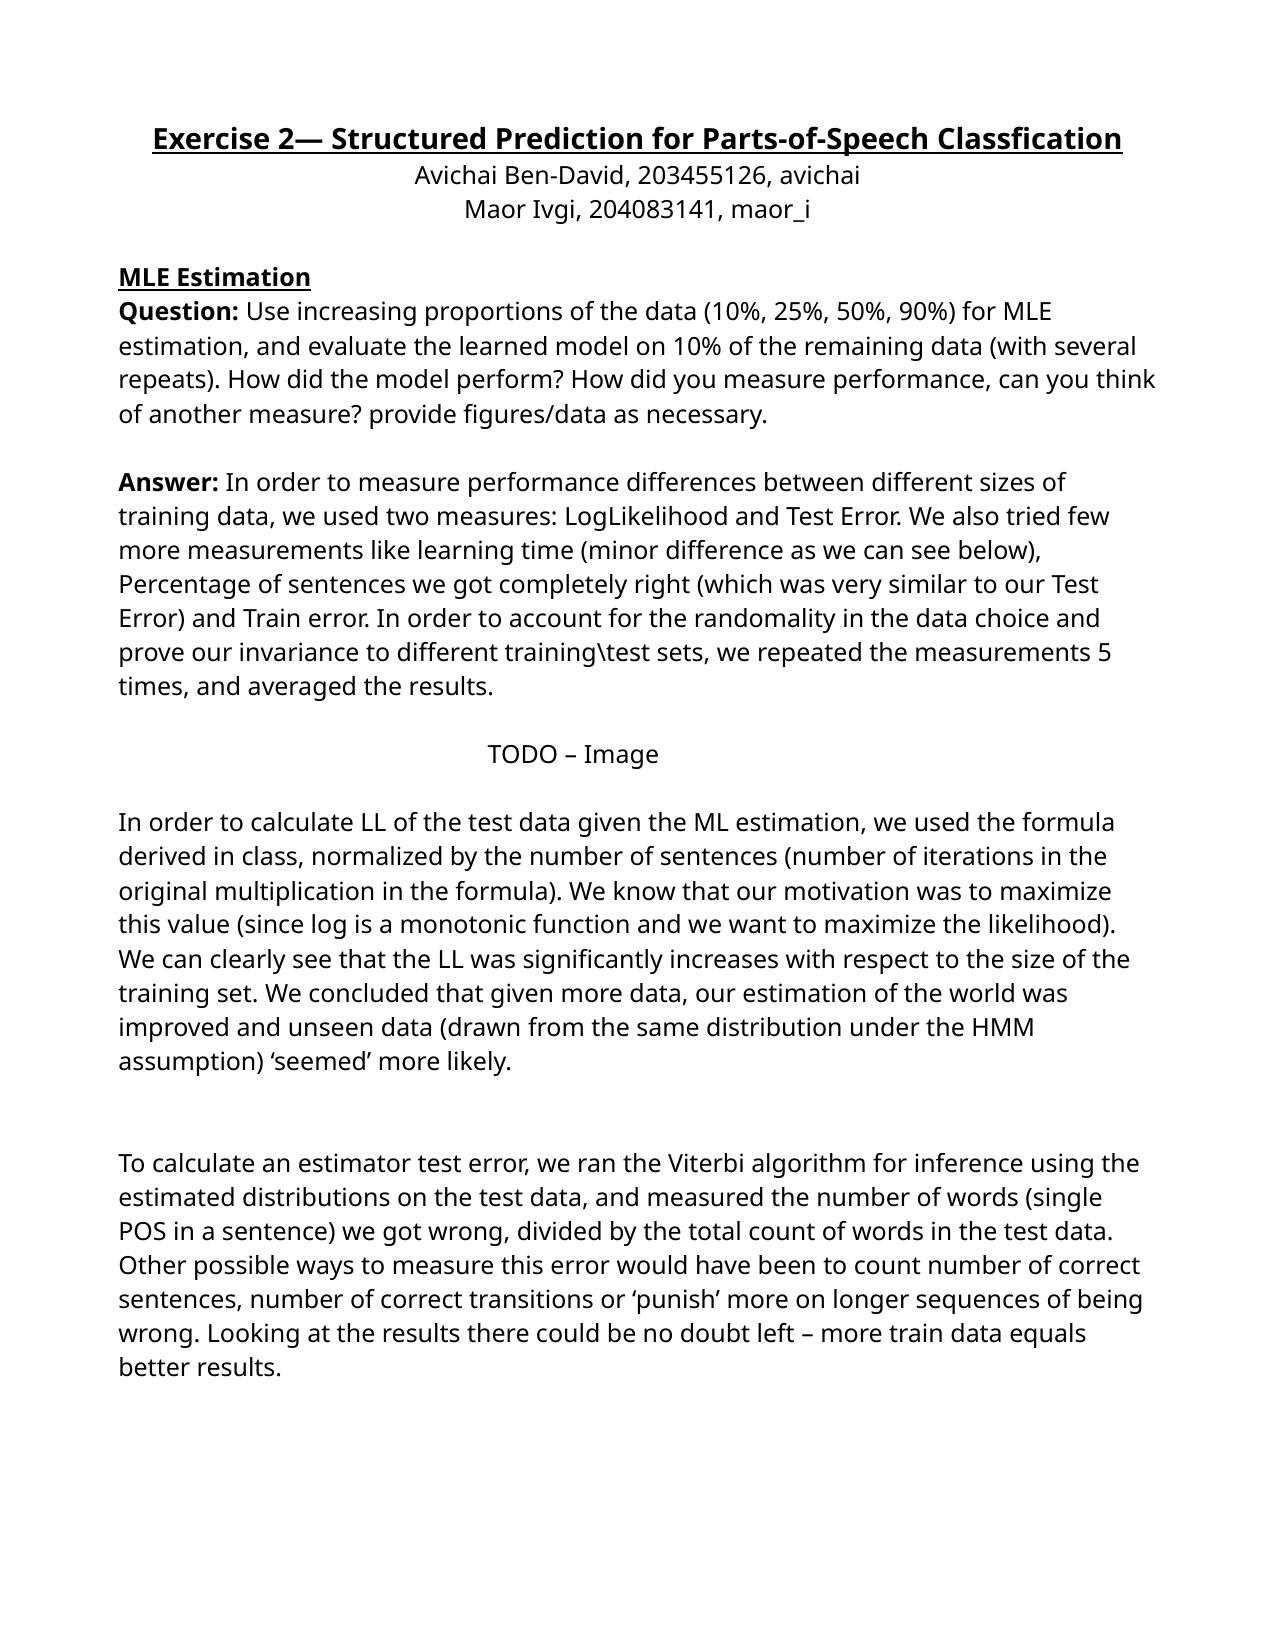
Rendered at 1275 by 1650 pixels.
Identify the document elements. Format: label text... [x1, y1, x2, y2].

text Answer: In order to measure performance differences between different sizes of training data, we used two measures: LogLikelihood and Test Error. We also tried few more measurements like learning time (minor difference as we can see below), Percentage of sentences we got completely right (which was very similar to our Test Error) and Train error. In order to account for the randomality in the data choice and prove our invariance to different training\test sets, we repeated the measurements 5 times, and averaged the results. [118, 464, 1157, 703]
text Exercise 2— Structured Prediction for Parts-of-Speech Classfication [118, 118, 1157, 158]
text TODO – Image [118, 737, 1157, 771]
text To calculate an estimator test error, we ran the Viterbi algorithm for inference using the estimated distributions on the test data, and measured the number of words (single POS in a sentence) we got wrong, divided by the total count of words in the test data. Other possible ways to measure this error would have been to count number of correct sentences, number of correct transitions or ‘punish’ more on longer sequences of being wrong. Looking at the results there could be no doubt left – more train data equals better results. [118, 1146, 1157, 1384]
text In order to calculate LL of the test data given the ML estimation, we used the formula derived in class, normalized by the number of sentences (number of iterations in the original multiplication in the formula). We know that our motivation was to maximize this value (since log is a monotonic function and we want to maximize the likelihood). We can clearly see that the LL was significantly increases with respect to the size of the training set. We concluded that given more data, our estimation of the world was improved and unseen data (drawn from the same distribution under the HMM assumption) ‘seemed’ more likely. [118, 805, 1157, 1077]
text Maor Ivgi, 204083141, maor_i [118, 192, 1157, 226]
text Question: Use increasing proportions of the data (10%, 25%, 50%, 90%) for MLE estimation, and evaluate the learned model on 10% of the remaining data (with several repeats). How did the model perform? How did you measure performance, can you think of another measure? provide figures/data as necessary. [118, 294, 1157, 430]
text MLE Estimation [118, 260, 1157, 294]
text Avichai Ben-David, 203455126, avichai [118, 158, 1157, 192]
